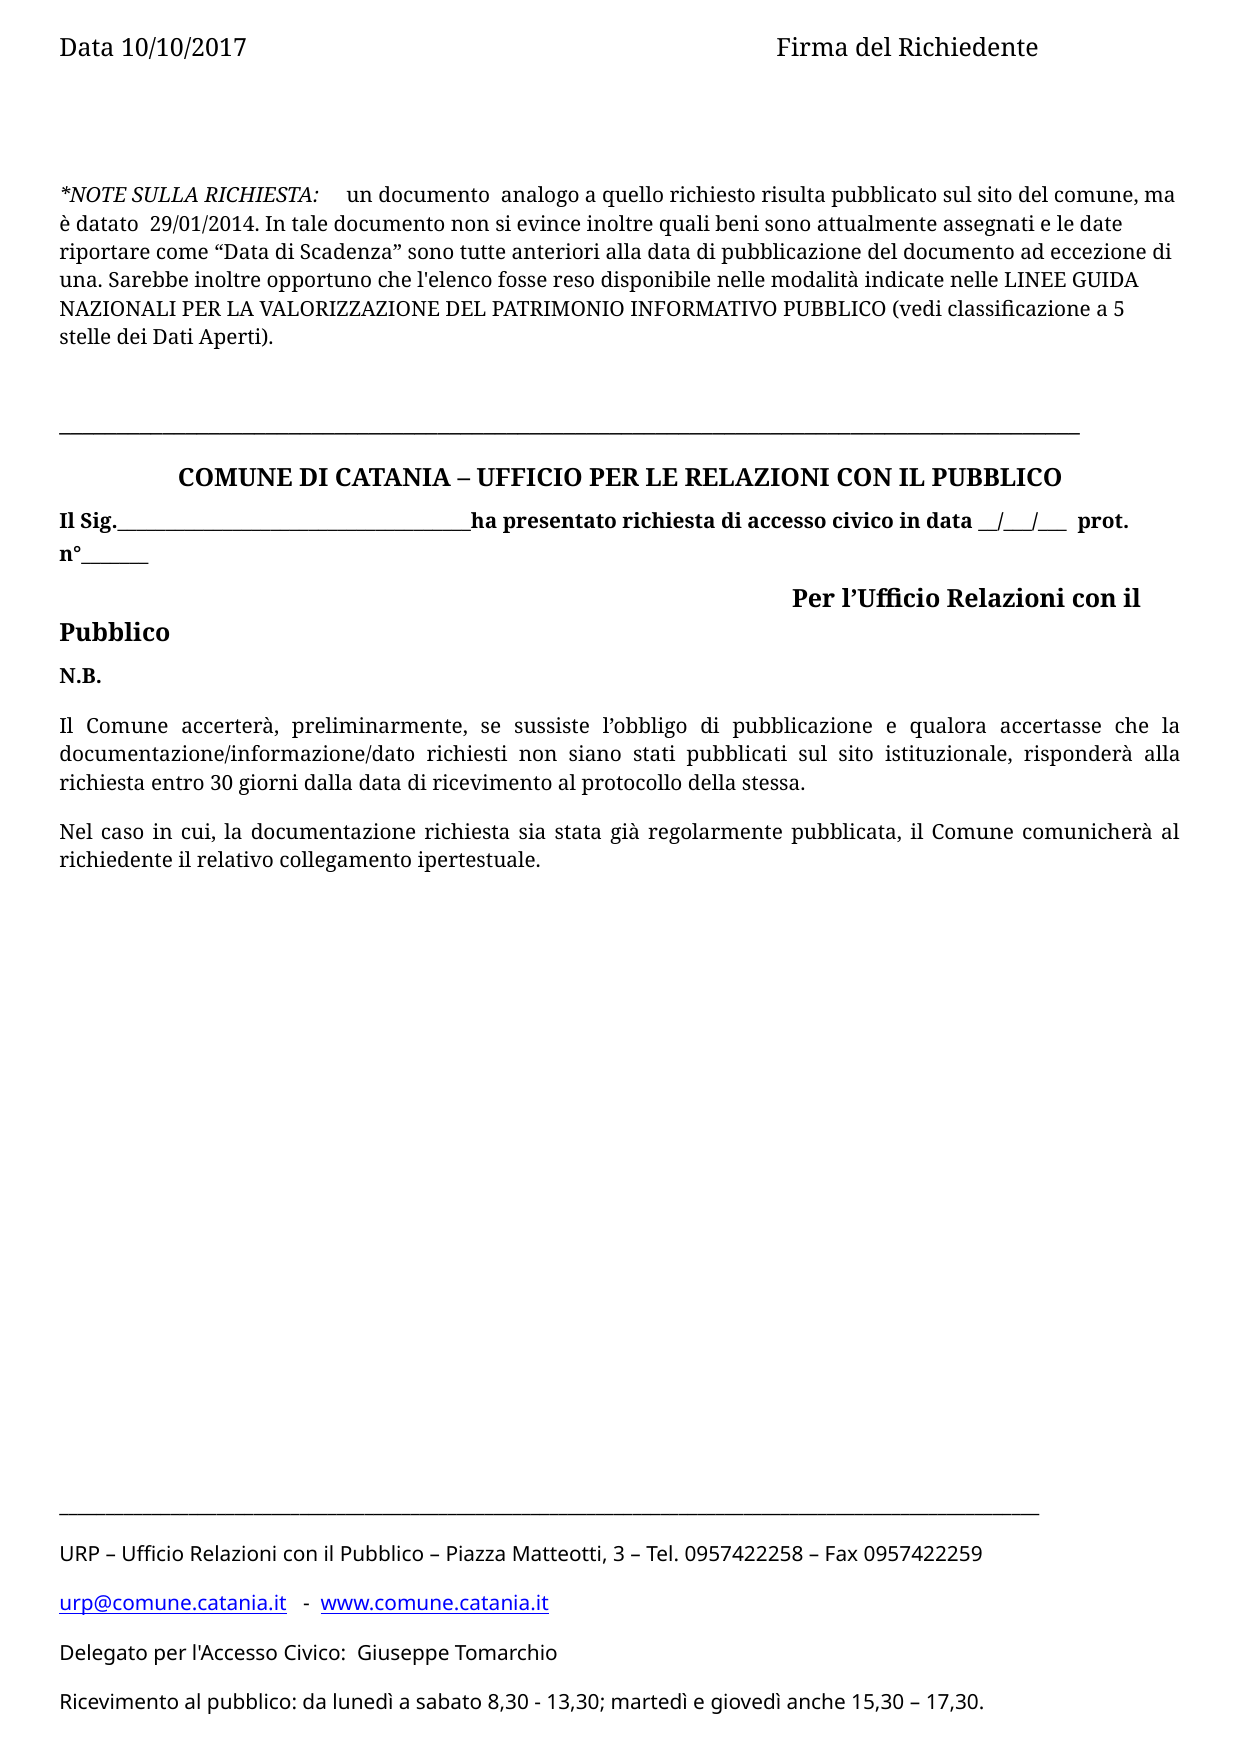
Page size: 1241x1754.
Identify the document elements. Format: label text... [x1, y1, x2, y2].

text Per l’Ufficio Relazioni con il Pubblico [59, 581, 1181, 649]
text COMUNE DI CATANIA – UFFICIO PER LE RELAZIONI CON IL PUBBLICO [59, 459, 1181, 493]
text N.B. [59, 661, 1181, 690]
text Data 10/10/2017 Firma del Richiedente [59, 29, 1196, 64]
text Il Sig._____________________________________ha presentato richiesta di accesso civico in data __/___/___ prot. n°_______ [59, 506, 1181, 568]
text Il Comune accerterà, preliminarmente, se sussiste l’obbligo di pubblicazione e qualora accertasse che la documentazione/informazione/dato richiesti non siano stati pubblicati sul sito istituzionale, risponderà alla richiesta entro 30 giorni dalla data di ricevimento al protocollo della stessa. [59, 711, 1181, 796]
text _________________________________________________________________________________________ [59, 404, 1181, 438]
text *NOTE SULLA RICHIESTA: un documento analogo a quello richiesto risulta pubblicato sul sito del comune, ma è datato 29/01/2014. In tale documento non si evince inoltre quali beni sono attualmente assegnati e le date riportare come “Data di Scadenza” sono tutte anteriori alla data di pubblicazione del documento ad eccezione di una. Sarebbe inoltre opportuno che l'elenco fosse reso disponibile nelle modalità indicate nelle LINEE GUIDA NAZIONALI PER LA VALORIZZAZIONE DEL PATRIMONIO INFORMATIVO PUBBLICO (vedi classificazione a 5 stelle dei Dati Aperti). [59, 180, 1181, 351]
text Nel caso in cui, la documentazione richiesta sia stata già regolarmente pubblicata, il Comune comunicherà al richiedente il relativo collegamento ipertestuale. [59, 817, 1181, 874]
